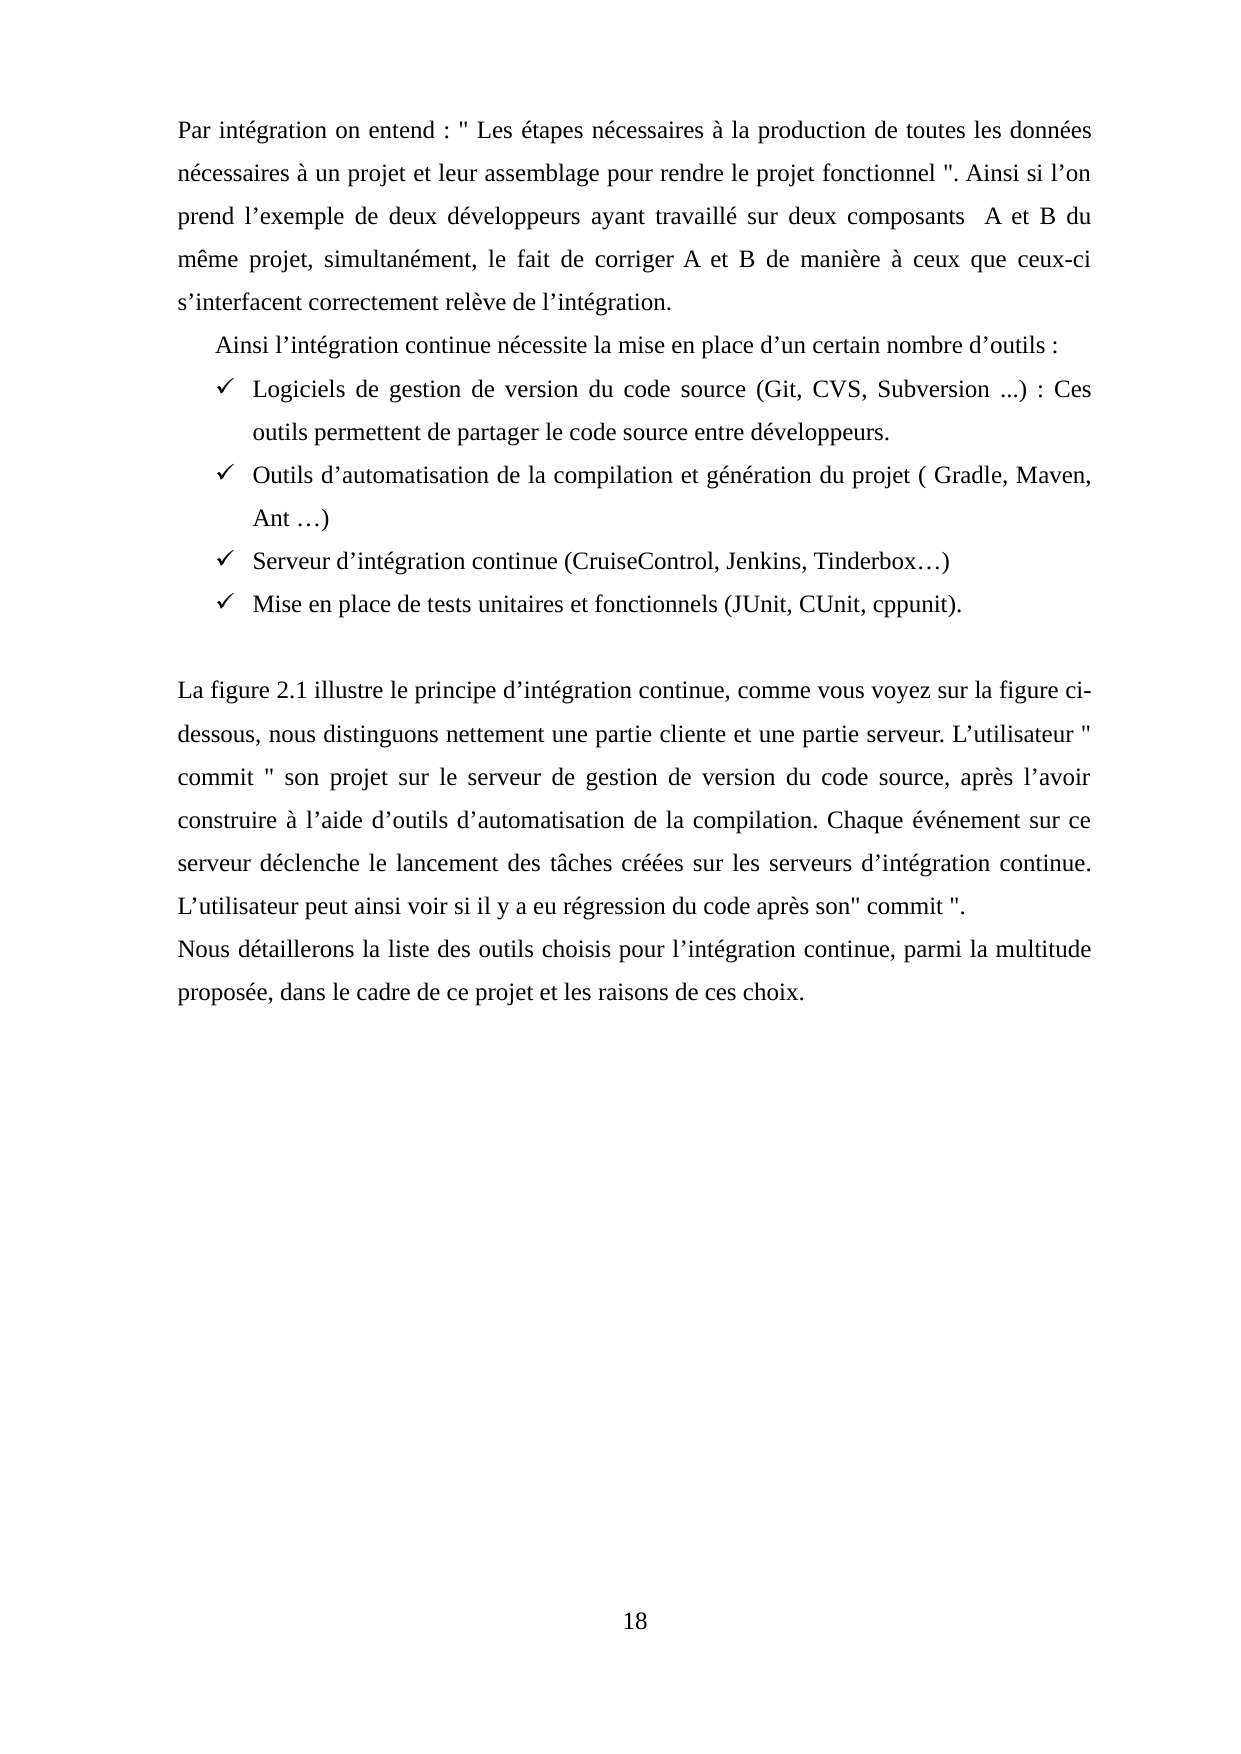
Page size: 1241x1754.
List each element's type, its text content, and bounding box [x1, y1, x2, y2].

list Serveur d’intégration continue (CruiseControl, Jenkins, Tinderbox…) [215, 546, 1092, 575]
list Outils d’automatisation de la compilation et génération du projet ( Gradle, Maven, Ant …) [215, 460, 1092, 532]
text La figure 2.1 illustre le principe d’intégration continue, comme vous voyez sur la figure ci-dessous, nous distinguons nettement une partie cliente et une partie serveur. L’utilisateur " commit " son projet sur le serveur de gestion de version du code source, après l’avoir construire à l’aide d’outils d’automatisation de la compilation. Chaque événement sur ce serveur déclenche le lancement des tâches créées sur les serveurs d’intégration continue. L’utilisateur peut ainsi voir si il y a eu régression du code après son" commit ". [177, 676, 1092, 920]
list Logiciels de gestion de version du code source (Git, CVS, Subversion ...) : Ces outils permettent de partager le code source entre développeurs. [215, 374, 1092, 446]
text Ainsi l’intégration continue nécessite la mise en place d’un certain nombre d’outils : [215, 331, 1092, 359]
list Mise en place de tests unitaires et fonctionnels (JUnit, CUnit, cppunit). [215, 589, 1092, 618]
text Par intégration on entend : " Les étapes nécessaires à la production de toutes les données nécessaires à un projet et leur assemblage pour rendre le projet fonctionnel ". Ainsi si l’on prend l’exemple de deux développeurs ayant travaillé sur deux composants A et B du même projet, simultanément, le fait de corriger A et B de manière à ceux que ceux-ci s’interfacent correctement relève de l’intégration. [177, 115, 1092, 316]
text Nous détaillerons la liste des outils choisis pour l’intégration continue, parmi la multitude proposée, dans le cadre de ce projet et les raisons de ces choix. [177, 934, 1092, 1006]
